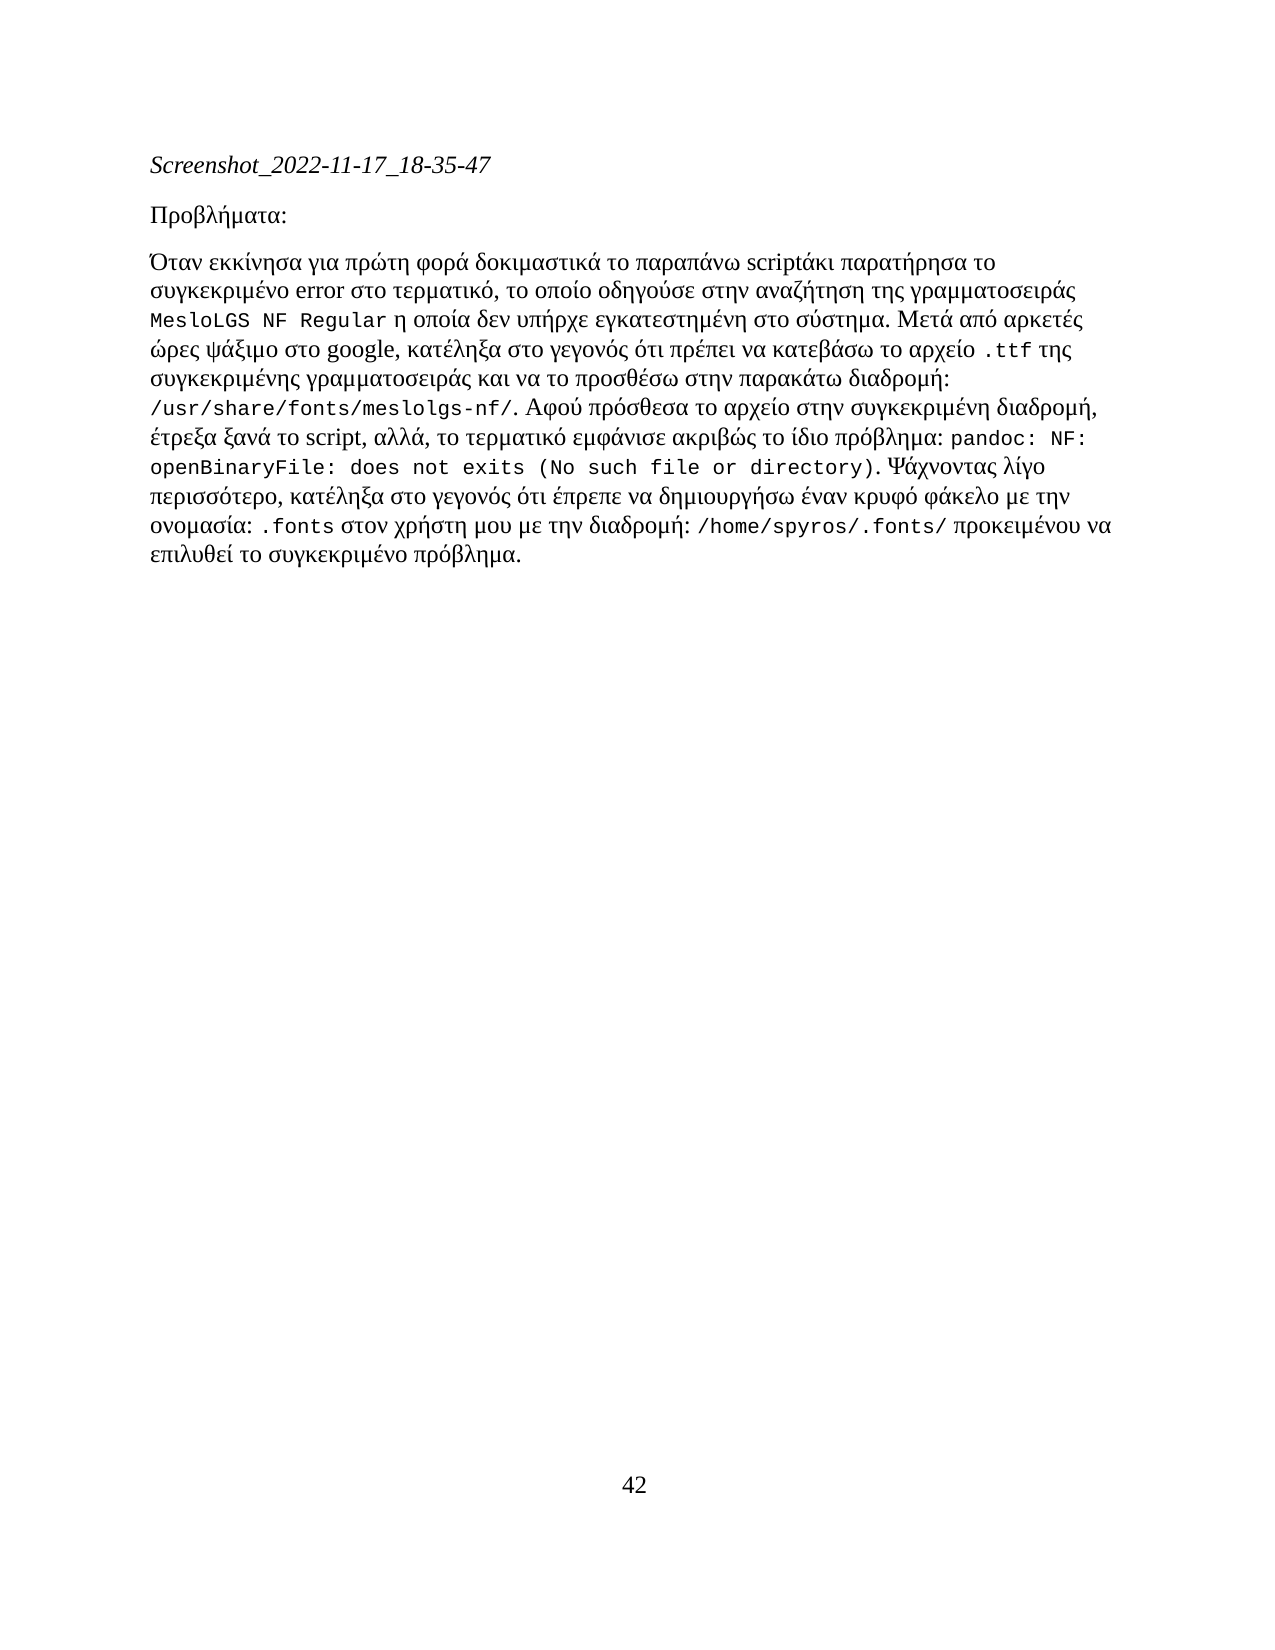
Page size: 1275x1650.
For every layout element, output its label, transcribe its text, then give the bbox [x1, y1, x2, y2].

text Προβλήματα: [150, 200, 1125, 229]
text Screenshot_2022-11-17_18-35-47 [150, 150, 1125, 179]
text Όταν εκκίνησα για πρώτη φορά δοκιμαστικά το παραπάνω scriptάκι παρατήρησα το συγκεκριμένο error στο τερματικό, το οποίο οδηγούσε στην αναζήτηση της γραμματοσειράς MesloLGS NF Regular η οποία δεν υπήρχε εγκατεστημένη στο σύστημα. Μετά από αρκετές ώρες ψάξιμο στο google, κατέληξα στο γεγονός ότι πρέπει να κατεβάσω το αρχείο .ttf της συγκεκριμένης γραμματοσειράς και να το προσθέσω στην παρακάτω διαδρομή: /usr/share/fonts/meslolgs-nf/. Αφού πρόσθεσα το αρχείο στην συγκεκριμένη διαδρομή, έτρεξα ξανά το script, αλλά, το τερματικό εμφάνισε ακριβώς το ίδιο πρόβλημα: pandoc: NF: openBinaryFile: does not exits (No such file or directory). Ψάχνοντας λίγο περισσότερο, κατέληξα στο γεγονός ότι έπρεπε να δημιουργήσω έναν κρυφό φάκελο με την ονομασία: .fonts στον χρήστη μου με την διαδρομή: /home/spyros/.fonts/ προκειμένου να επιλυθεί το συγκεκριμένο πρόβλημα. [150, 247, 1125, 568]
